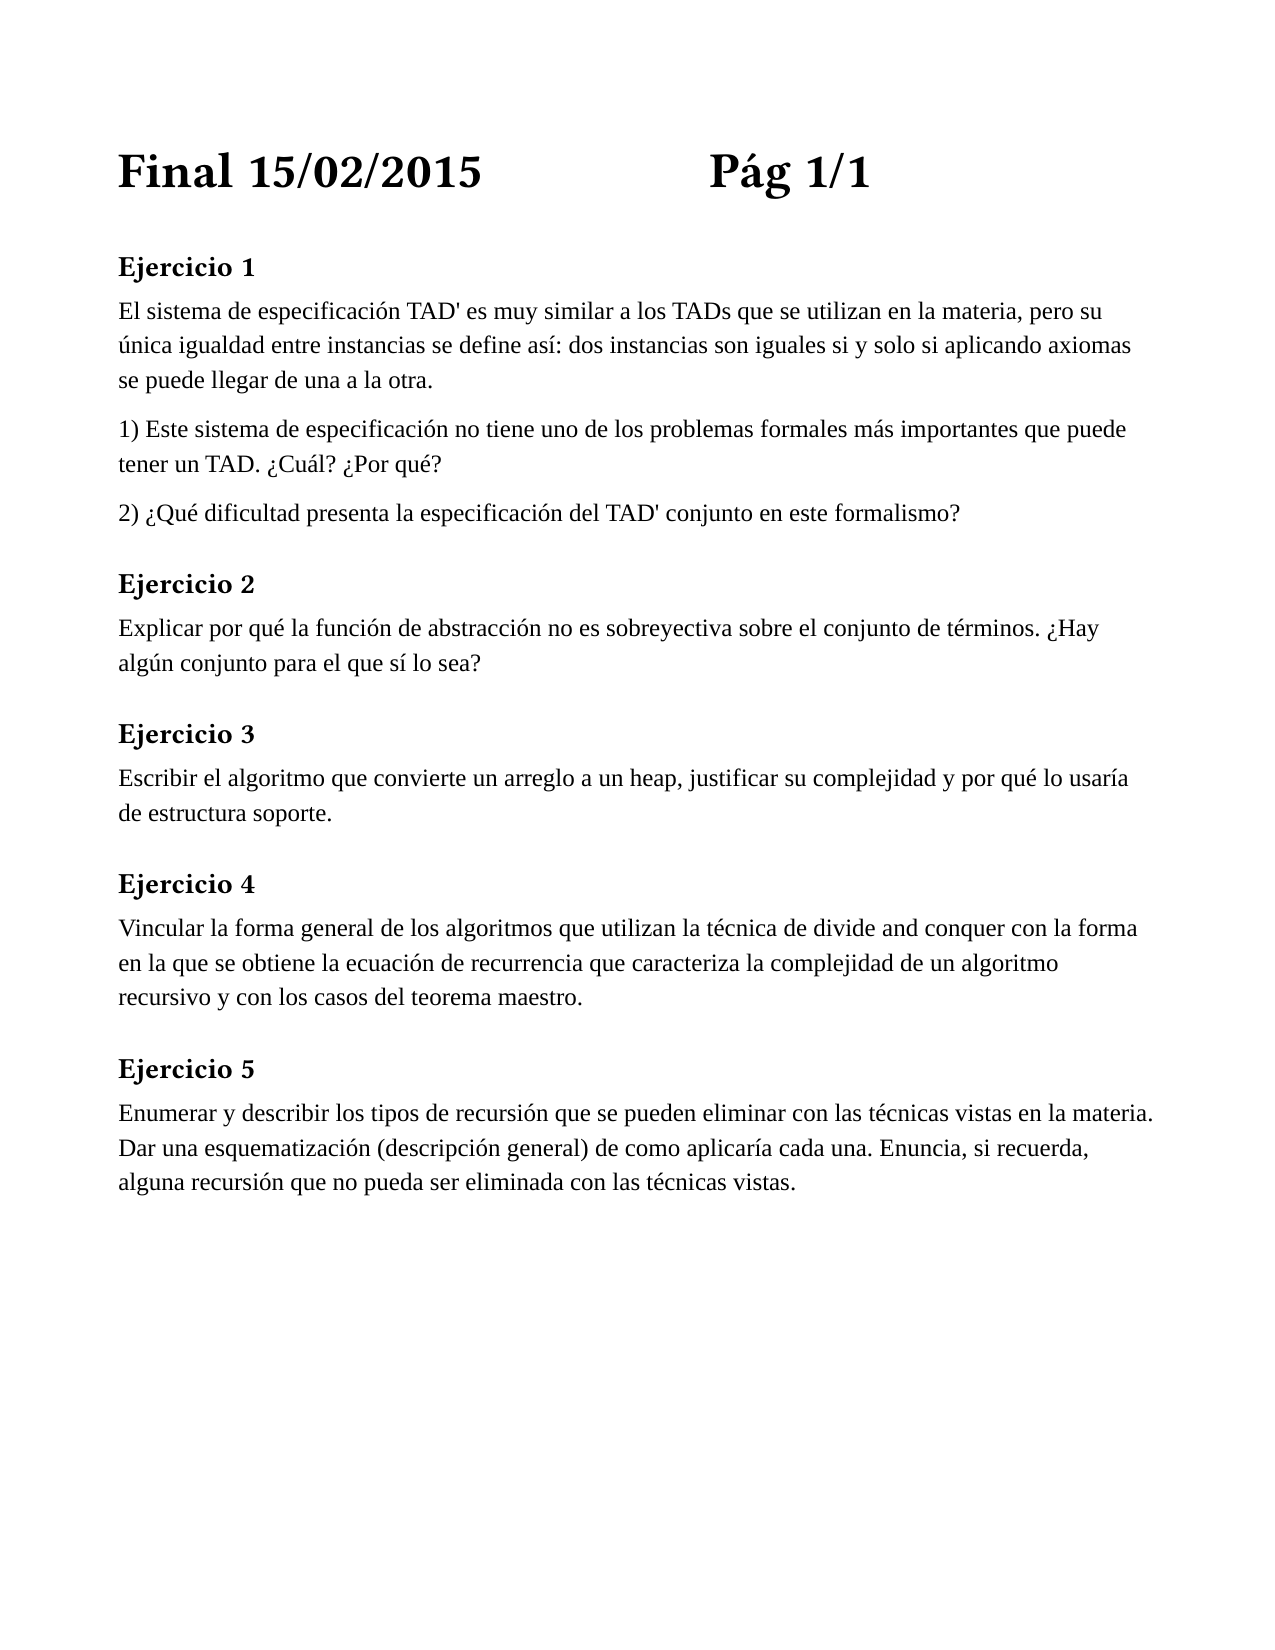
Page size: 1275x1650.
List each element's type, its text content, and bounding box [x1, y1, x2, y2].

subtitle Ejercicio 4 [118, 868, 1157, 901]
text 2) ¿Qué dificultad presenta la especificación del TAD' conjunto en este formalismo? [118, 498, 1157, 526]
text El sistema de especificación TAD' es muy similar a los TADs que se utilizan en la materia, pero su única igualdad entre instancias se define así: dos instancias son iguales si y solo si aplicando axiomas se puede llegar de una a la otra. [118, 296, 1157, 394]
text Explicar por qué la función de abstracción no es sobreyectiva sobre el conjunto de términos. ¿Hay algún conjunto para el que sí lo sea? [118, 613, 1157, 677]
subtitle Ejercicio 2 [118, 568, 1157, 601]
text Escribir el algoritmo que convierte un arreglo a un heap, justificar su complejidad y por qué lo usaría de estructura soporte. [118, 763, 1157, 827]
text Vincular la forma general de los algoritmos que utilizan la técnica de divide and conquer con la forma en la que se obtiene la ecuación de recurrencia que caracteriza la complejidad de un algoritmo recursivo y con los casos del teorema maestro. [118, 913, 1157, 1011]
subtitle Ejercicio 5 [118, 1052, 1157, 1086]
text 1) Este sistema de especificación no tiene uno de los problemas formales más importantes que puede tener un TAD. ¿Cuál? ¿Por qué? [118, 414, 1157, 477]
subtitle Ejercicio 3 [118, 718, 1157, 751]
subtitle Ejercicio 1 [118, 250, 1157, 284]
text Enumerar y describir los tipos de recursión que se pueden eliminar con las técnicas vistas en la materia. Dar una esquematización (descripción general) de como aplicaría cada una. Enuncia, si recuerda, alguna recursión que no pueda ser eliminada con las técnicas vistas. [118, 1098, 1157, 1196]
